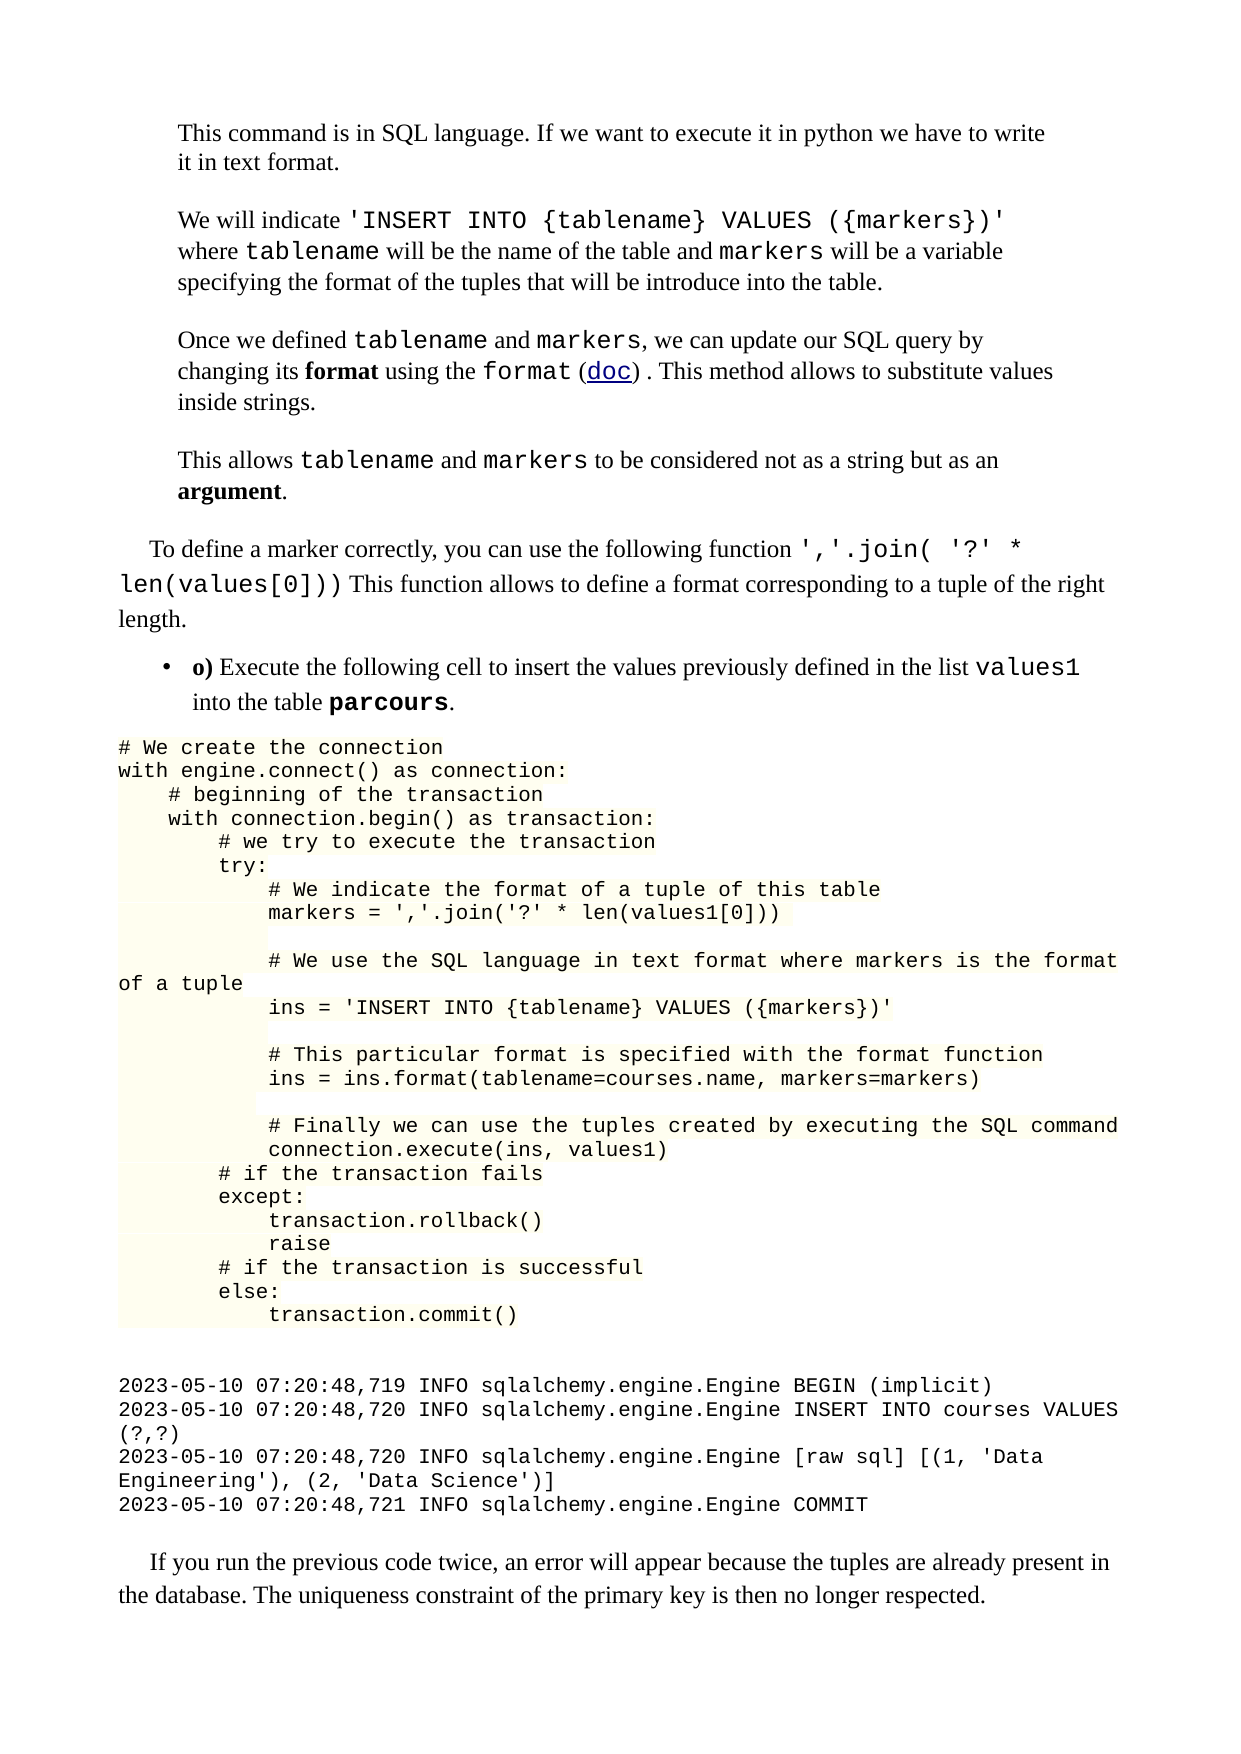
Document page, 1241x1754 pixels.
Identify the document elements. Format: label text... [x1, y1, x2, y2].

text ins = 'INSERT INTO {tablename} VALUES ({markers})' [118, 997, 1122, 1021]
text transaction.rollback() [118, 1210, 1122, 1233]
text ​ [118, 1328, 1122, 1352]
text # if the transaction is successful [118, 1257, 1122, 1281]
text # we try to execute the transaction [118, 831, 1122, 855]
text 2023-05-10 07:20:48,719 INFO sqlalchemy.engine.Engine BEGIN (implicit) [118, 1375, 1122, 1399]
text Once we defined tablename and markers, we can update our SQL query by changing its format using the format (doc) . This method allows to substitute values inside strings. [177, 325, 1063, 415]
text ​ [118, 1352, 1122, 1375]
text # Finally we can use the tuples created by executing the SQL command [118, 1115, 1122, 1139]
list o) Execute the following cell to insert the values previously defined in the list values1 into the table parcours. [162, 652, 1122, 718]
text markers = ','.join('?' * len(values1[0])) [118, 902, 1122, 926]
text raise [118, 1233, 1122, 1257]
text This command is in SQL language. If we want to execute it in python we have to write it in text format. [177, 118, 1063, 176]
text # We indicate the format of a tuple of this table [118, 879, 1122, 902]
text else: [118, 1281, 1122, 1304]
text To define a marker correctly, you can use the following function ','.join( '?' * len(values[0])) This function allows to define a format corresponding to a tuple of the right length. [118, 534, 1122, 633]
text with connection.begin() as transaction: [118, 808, 1122, 831]
text with engine.connect() as connection: [118, 761, 1122, 784]
text try: [118, 855, 1122, 879]
text 2023-05-10 07:20:48,720 INFO sqlalchemy.engine.Engine INSERT INTO courses VALUES (?,?) [118, 1399, 1122, 1446]
text # if the transaction fails [118, 1162, 1122, 1186]
text connection.execute(ins, values1) [118, 1139, 1122, 1162]
text # We create the connection [118, 737, 1122, 761]
text ins = ins.format(tablename=courses.name, markers=markers) [118, 1068, 1122, 1092]
text except: [118, 1186, 1122, 1210]
text 2023-05-10 07:20:48,720 INFO sqlalchemy.engine.Engine [raw sql] [(1, 'Data Engineering'), (2, 'Data Science')] [118, 1446, 1122, 1493]
text 2023-05-10 07:20:48,721 INFO sqlalchemy.engine.Engine COMMIT [118, 1493, 1122, 1517]
text transaction.commit() [118, 1304, 1122, 1328]
text This allows tablename and markers to be considered not as a string but as an argument. [177, 445, 1063, 504]
text We will indicate 'INSERT INTO {tablename} VALUES ({markers})' where tablename will be the name of the table and markers will be a variable specifying the format of the tuples that will be introduce into the table. [177, 205, 1063, 296]
text If you run the previous code twice, an error will appear because the tuples are already present in the database. The uniqueness constraint of the primary key is then no longer respected. [118, 1547, 1122, 1608]
text # beginning of the transaction [118, 784, 1122, 808]
text # This particular format is specified with the format function [118, 1044, 1122, 1068]
text # We use the SQL language in text format where markers is the format of a tuple [118, 950, 1122, 997]
